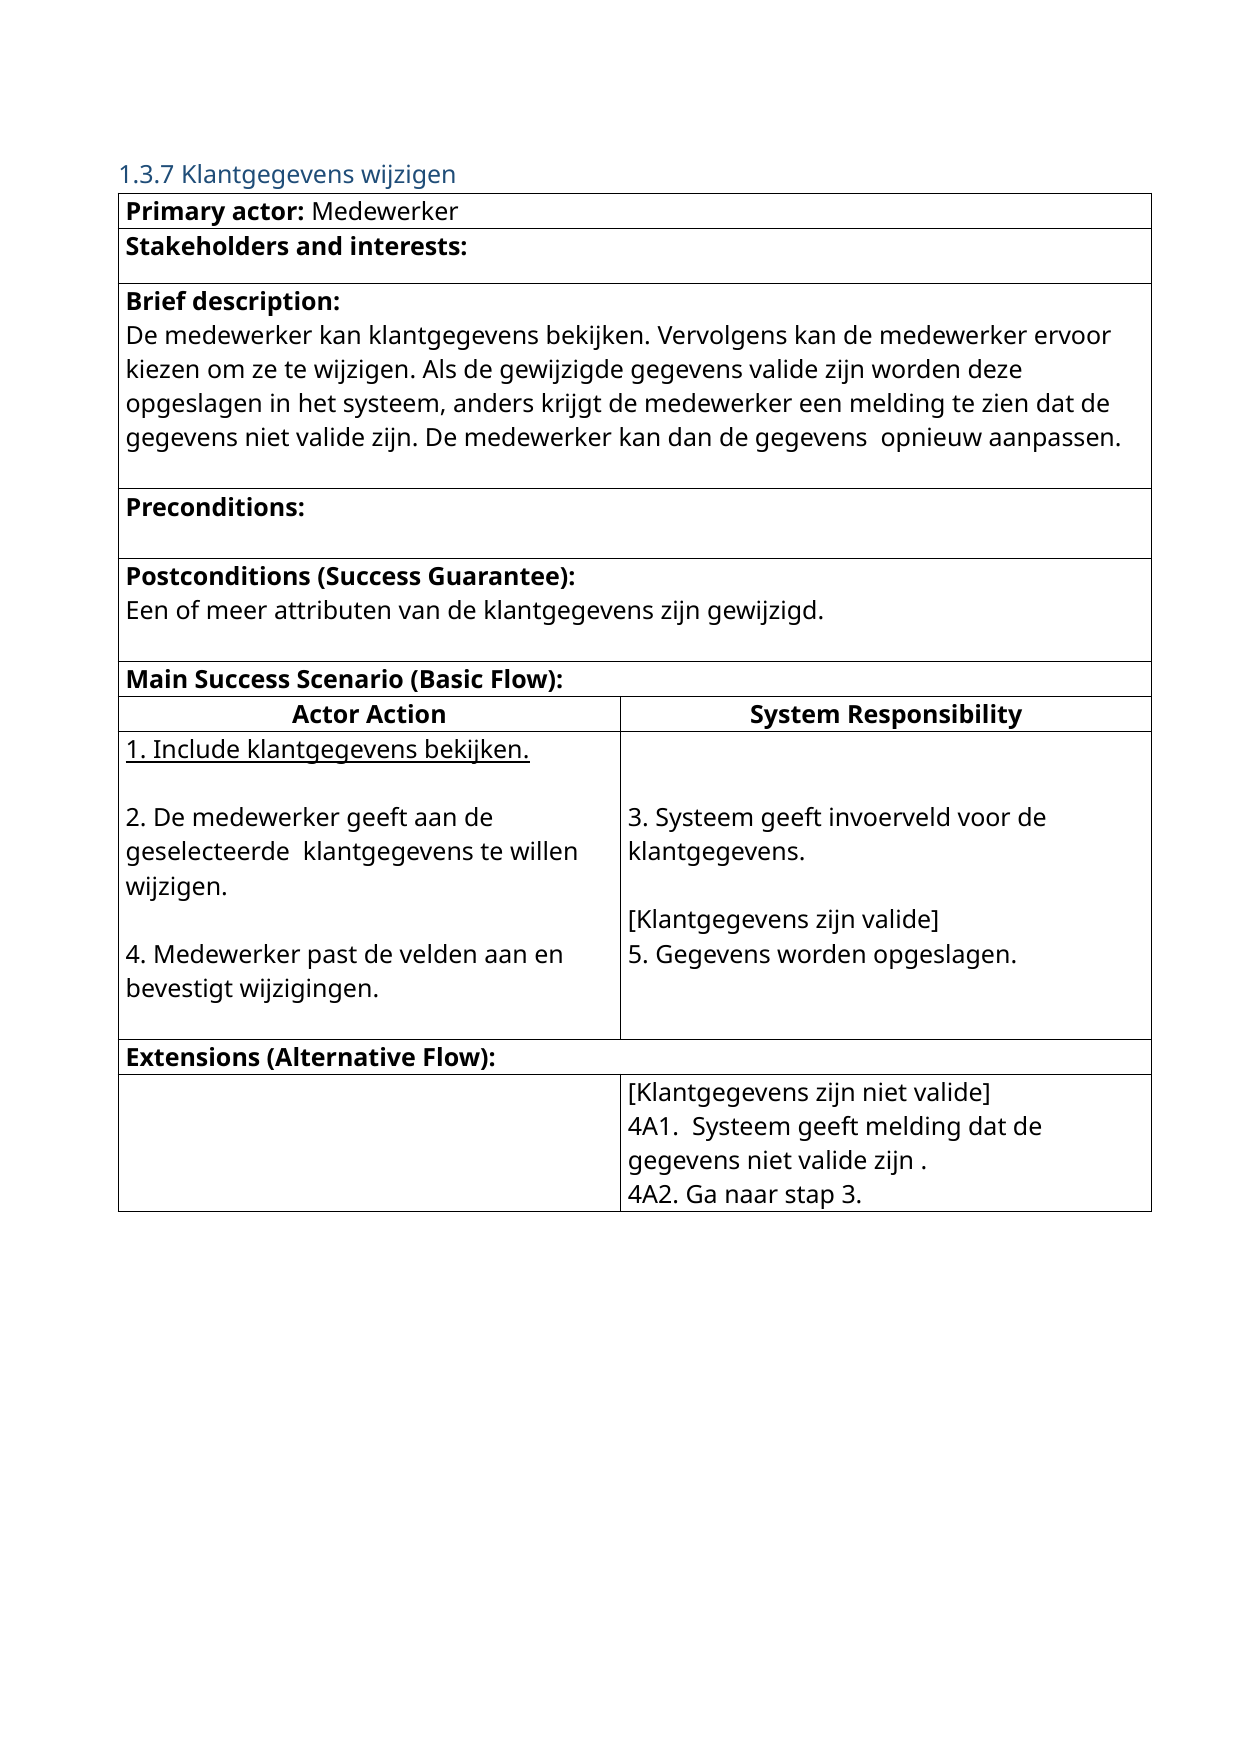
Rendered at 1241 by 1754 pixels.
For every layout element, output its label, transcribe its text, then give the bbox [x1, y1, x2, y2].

table_cell Preconditions: [119, 489, 1151, 557]
table_cell Stakeholders and interests: [119, 229, 1151, 283]
table_cell Brief description: De medewerker kan klantgegevens bekijken. Vervolgens kan de medewerker ervoor kiezen om ze te wijzigen. Als de gewijzigde gegevens valide zijn worden deze opgeslagen in het systeem, anders krijgt de medewerker een melding te zien dat de gegevens niet valide zijn. De medewerker kan dan de gegevens opnieuw aanpassen. [119, 284, 1151, 488]
table_cell Extensions (Alternative Flow): [119, 1040, 1151, 1073]
subtitle 1.3.7 Klantgegevens wijzigen [118, 156, 1122, 190]
table_cell [Klantgegevens zijn niet valide] 4A1. Systeem geeft melding dat de gegevens niet valide zijn . 4A2. Ga naar stap 3. [621, 1075, 1151, 1211]
table_cell Postconditions (Success Guarantee): Een of meer attributen van de klantgegevens zijn gewijzigd. [119, 559, 1151, 661]
table_cell System Responsibility [621, 697, 1151, 731]
table_cell 1. Include klantgegevens bekijken. 2. De medewerker geeft aan de geselecteerde klantgegevens te willen wijzigen. 4. Medewerker past de velden aan en bevestigt wijzigingen. [119, 732, 620, 1038]
table_header Primary actor: Medewerker [119, 194, 1151, 227]
table_cell [119, 1075, 620, 1211]
table_cell 3. Systeem geeft invoerveld voor de klantgegevens. [Klantgegevens zijn valide] 5. Gegevens worden opgeslagen. [621, 732, 1151, 1038]
table_cell Main Success Scenario (Basic Flow): [119, 662, 1151, 696]
table_cell Actor Action [119, 697, 620, 731]
